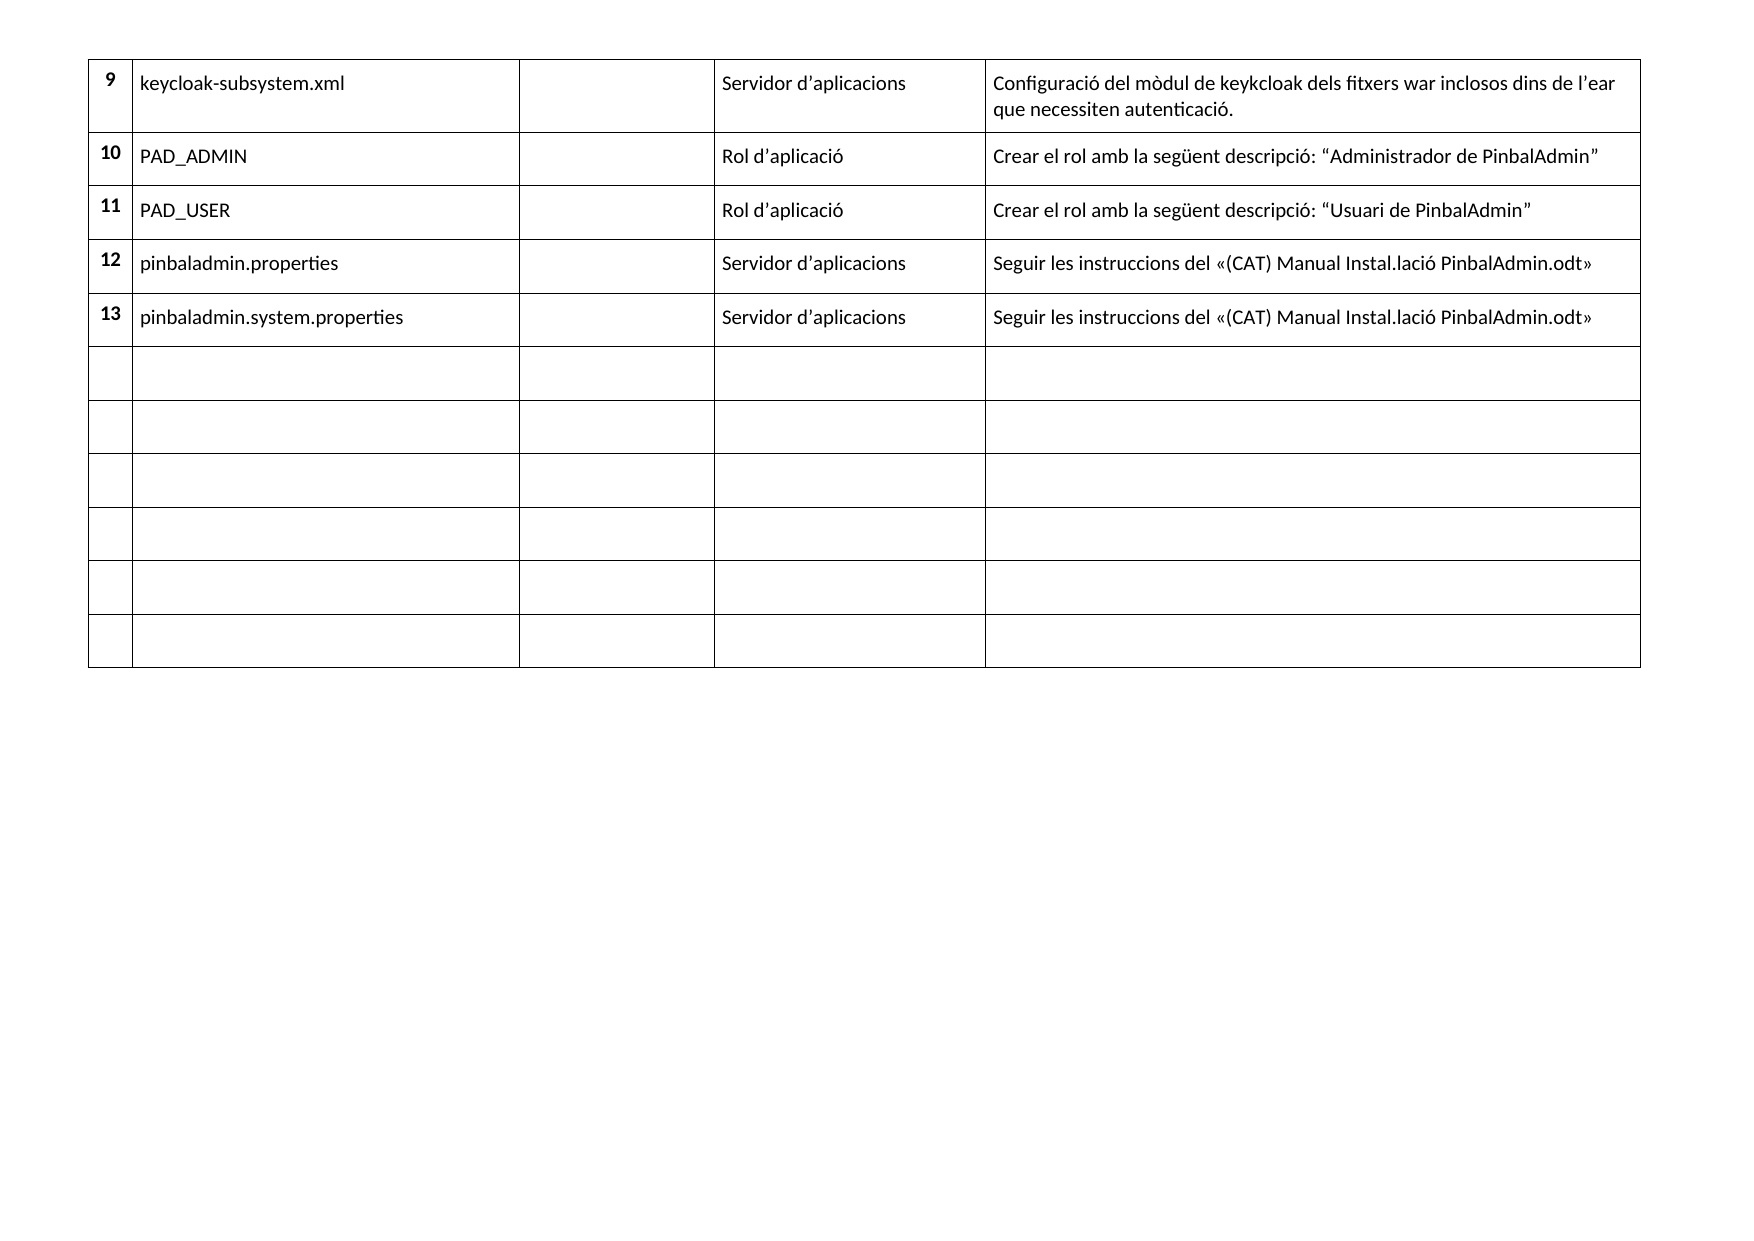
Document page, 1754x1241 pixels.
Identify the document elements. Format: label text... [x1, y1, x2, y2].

table_cell [89, 401, 132, 453]
table_cell [520, 401, 714, 453]
table_cell [715, 561, 985, 614]
table_cell pinbaladmin.properties [133, 240, 519, 292]
table_cell [520, 347, 714, 399]
table_cell Seguir les instruccions del «(CAT) Manual Instal.lació PinbalAdmin.odt» [986, 294, 1640, 346]
table_cell Servidor d’aplicacions [715, 294, 985, 346]
table_cell Rol d’aplicació [715, 186, 985, 239]
table_cell PAD_USER [133, 186, 519, 239]
table_cell [89, 347, 132, 399]
table_cell Servidor d’aplicacions [715, 60, 985, 132]
table_cell [986, 615, 1640, 667]
table_cell Servidor d’aplicacions [715, 240, 985, 292]
table_cell [986, 401, 1640, 453]
table_cell [715, 401, 985, 453]
table_cell pinbaladmin.system.properties [133, 294, 519, 346]
table_cell [89, 615, 132, 667]
table_cell [520, 561, 714, 614]
table_cell [520, 133, 714, 185]
table_cell 10 [89, 133, 132, 185]
table_cell [133, 561, 519, 614]
table_cell 12 [89, 240, 132, 292]
table_cell [715, 615, 985, 667]
table_cell 11 [89, 186, 132, 239]
table_cell [520, 454, 714, 507]
table_cell [133, 615, 519, 667]
table_cell [133, 347, 519, 399]
table_cell [520, 615, 714, 667]
table_cell [715, 508, 985, 560]
table_cell Rol d’aplicació [715, 133, 985, 185]
table_cell [986, 347, 1640, 399]
table_cell [520, 508, 714, 560]
table_cell [89, 561, 132, 614]
table_cell Crear el rol amb la següent descripció: “Administrador de PinbalAdmin” [986, 133, 1640, 185]
table_cell [520, 186, 714, 239]
table_cell 13 [89, 294, 132, 346]
table_cell keycloak-subsystem.xml [133, 60, 519, 132]
table_cell Crear el rol amb la següent descripció: “Usuari de PinbalAdmin” [986, 186, 1640, 239]
table_cell Configuració del mòdul de keykcloak dels fitxers war inclosos dins de l’ear que necessiten autenticació. [986, 60, 1640, 132]
table_cell [715, 347, 985, 399]
table_cell [715, 454, 985, 507]
table_cell [986, 454, 1640, 507]
table_cell PAD_ADMIN [133, 133, 519, 185]
table_cell [520, 240, 714, 292]
table_cell [133, 401, 519, 453]
table_cell [520, 294, 714, 346]
table_cell [89, 508, 132, 560]
table_cell [986, 508, 1640, 560]
table_cell [133, 454, 519, 507]
table_cell [520, 60, 714, 132]
table_cell 9 [89, 60, 132, 132]
table_cell [986, 561, 1640, 614]
table_cell Seguir les instruccions del «(CAT) Manual Instal.lació PinbalAdmin.odt» [986, 240, 1640, 292]
table_cell [133, 508, 519, 560]
table_cell [89, 454, 132, 507]
